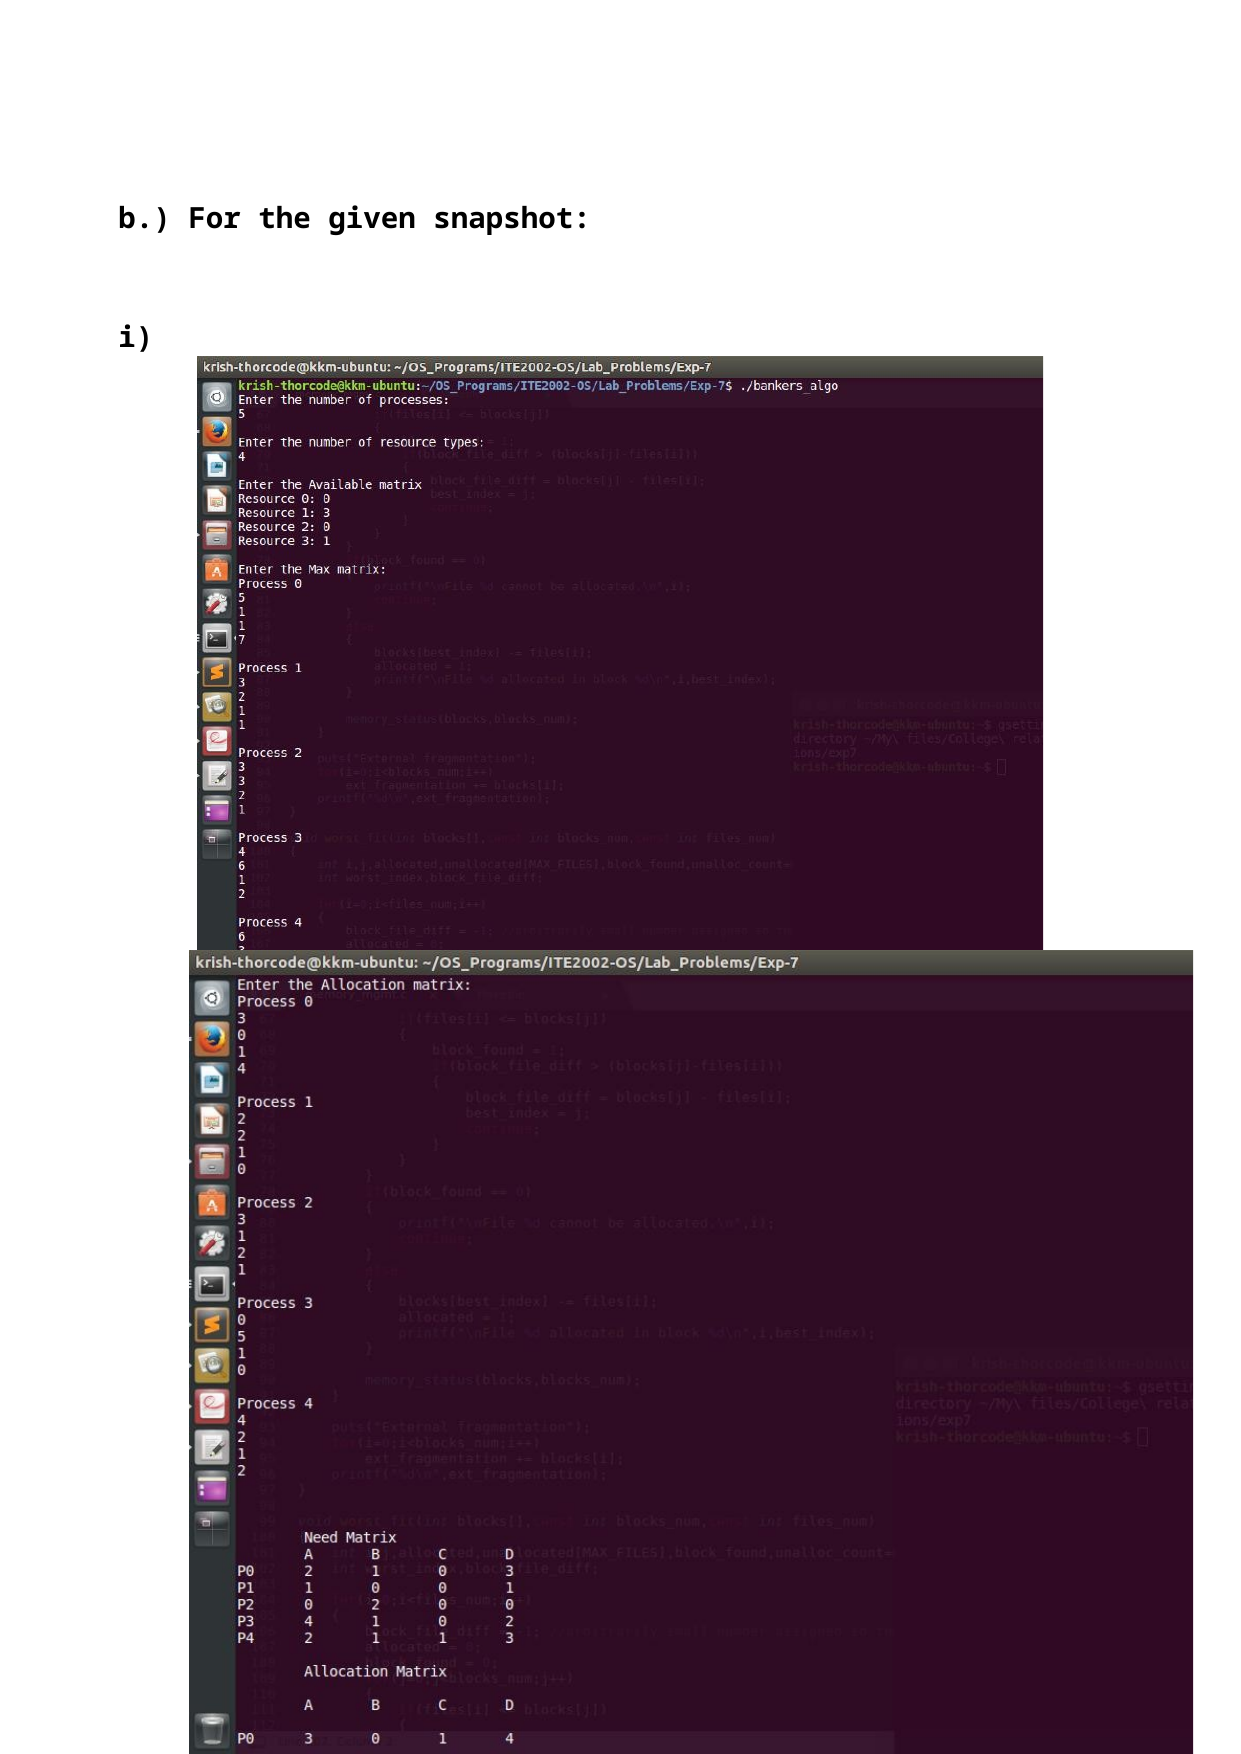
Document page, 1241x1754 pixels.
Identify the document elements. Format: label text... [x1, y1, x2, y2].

picture [189, 356, 1194, 1754]
text b.) For the given snapshot: [118, 197, 1122, 237]
text i) [118, 317, 1122, 356]
